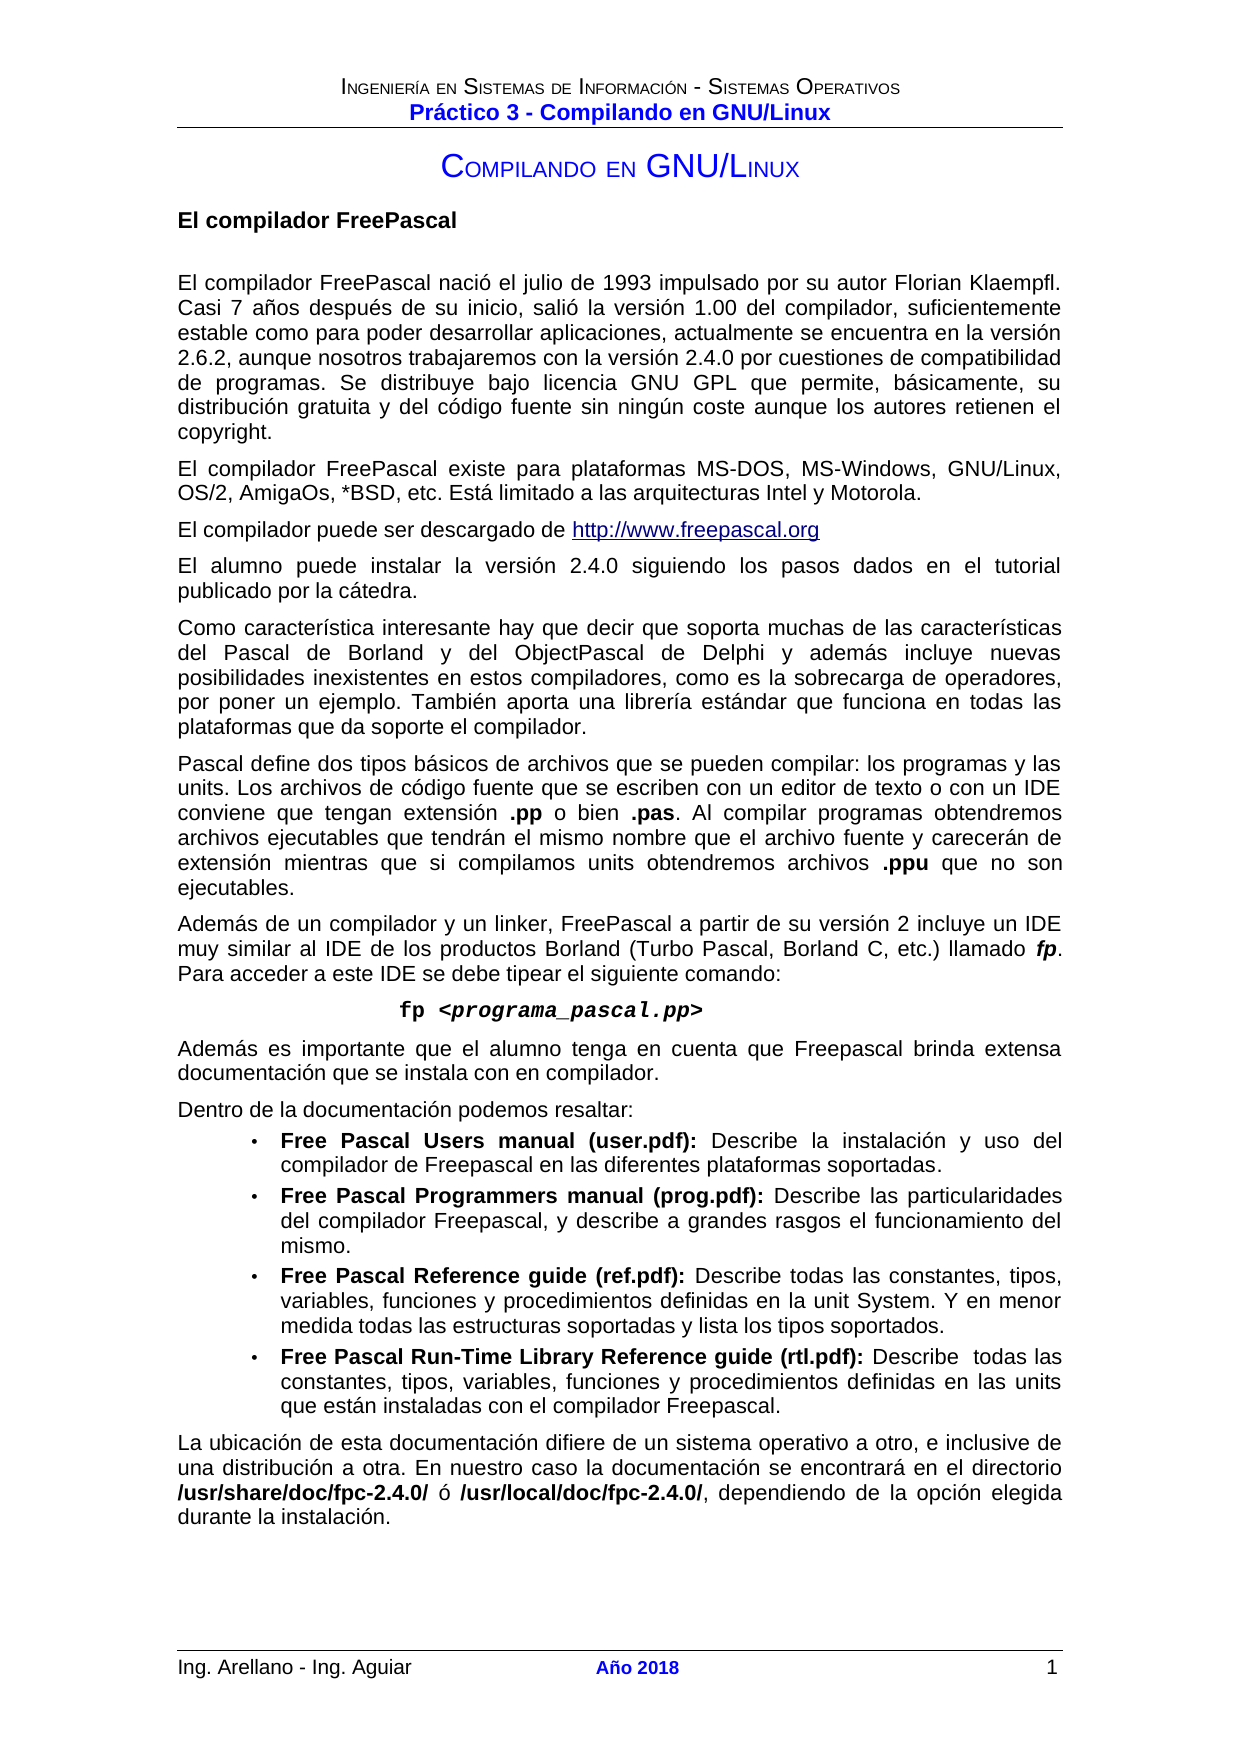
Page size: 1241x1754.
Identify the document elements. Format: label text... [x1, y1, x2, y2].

text Pascal define dos tipos básicos de archivos que se pueden compilar: los programas y las units. Los archivos de código fuente que se escriben con un editor de texto o con un IDE conviene que tengan extensión .pp o bien .pas. Al compilar programas obtendremos archivos ejecutables que tendrán el mismo nombre que el archivo fuente y carecerán de extensión mientras que si compilamos units obtendremos archivos .ppu que no son ejecutables. [177, 751, 1063, 900]
text Como característica interesante hay que decir que soporta muchas de las características del Pascal de Borland y del ObjectPascal de Delphi y además incluye nuevas posibilidades inexistentes en estos compiladores, como es la sobrecarga de operadores, por poner un ejemplo. También aporta una librería estándar que funciona en todas las plataformas que da soporte el compilador. [177, 615, 1063, 739]
text El compilador FreePascal nació el julio de 1993 impulsado por su autor Florian Klaempfl. Casi 7 años después de su inicio, salió la versión 1.00 del compilador, suficientemente estable como para poder desarrollar aplicaciones, actualmente se encuentra en la versión 2.6.2, aunque nosotros trabajaremos con la versión 2.4.0 por cuestiones de compatibilidad de programas. Se distribuye bajo licencia GNU GPL que permite, básicamente, su distribución gratuita y del código fuente sin ningún coste aunque los autores retienen el copyright. [177, 271, 1063, 444]
text El alumno puede instalar la versión 2.4.0 siguiendo los pasos dados en el tutorial publicado por la cátedra. [177, 554, 1063, 603]
text Dentro de la documentación podemos resaltar: [177, 1097, 1063, 1122]
text Compilando en GNU/Linux [177, 148, 1063, 185]
text Además de un compilador y un linker, FreePascal a partir de su versión 2 incluye un IDE muy similar al IDE de los productos Borland (Turbo Pascal, Borland C, etc.) llamado fp. Para acceder a este IDE se debe tipear el siguiente comando: [177, 912, 1063, 986]
text Además es importante que el alumno tenga en cuenta que Freepascal brinda extensa documentación que se instala con en compilador. [177, 1036, 1063, 1086]
text fp <programa_pascal.pp> [177, 998, 1063, 1024]
list Free Pascal Reference guide (ref.pdf): Describe todas las constantes, tipos, variables, funciones y procedimientos definidas en la unit System. Y en menor medida todas las estructuras soportadas y lista los tipos soportados. [251, 1264, 1063, 1338]
list Free Pascal Users manual (user.pdf): Describe la instalación y uso del compilador de Freepascal en las diferentes plataformas soportadas. [251, 1128, 1063, 1178]
text La ubicación de esta documentación difiere de un sistema operativo a otro, e inclusive de una distribución a otra. En nuestro caso la documentación se encontrará en el directorio /usr/share/doc/fpc-2.4.0/ ó /usr/local/doc/fpc-2.4.0/, dependiendo de la opción elegida durante la instalación. [177, 1430, 1063, 1529]
list Free Pascal Programmers manual (prog.pdf): Describe las particularidades del compilador Freepascal, y describe a grandes rasgos el funcionamiento del mismo. [251, 1184, 1063, 1258]
list Free Pascal Run-Time Library Reference guide (rtl.pdf): Describe todas las constantes, tipos, variables, funciones y procedimientos definidas en las units que están instaladas con el compilador Freepascal. [251, 1344, 1063, 1419]
text El compilador puede ser descargado de http://www.freepascal.org [177, 517, 1063, 542]
text El compilador FreePascal existe para plataformas MS-DOS, MS-Windows, GNU/Linux, OS/2, AmigaOs, *BSD, etc. Está limitado a las arquitecturas Intel y Motorola. [177, 456, 1063, 506]
text El compilador FreePascal [177, 208, 1063, 233]
